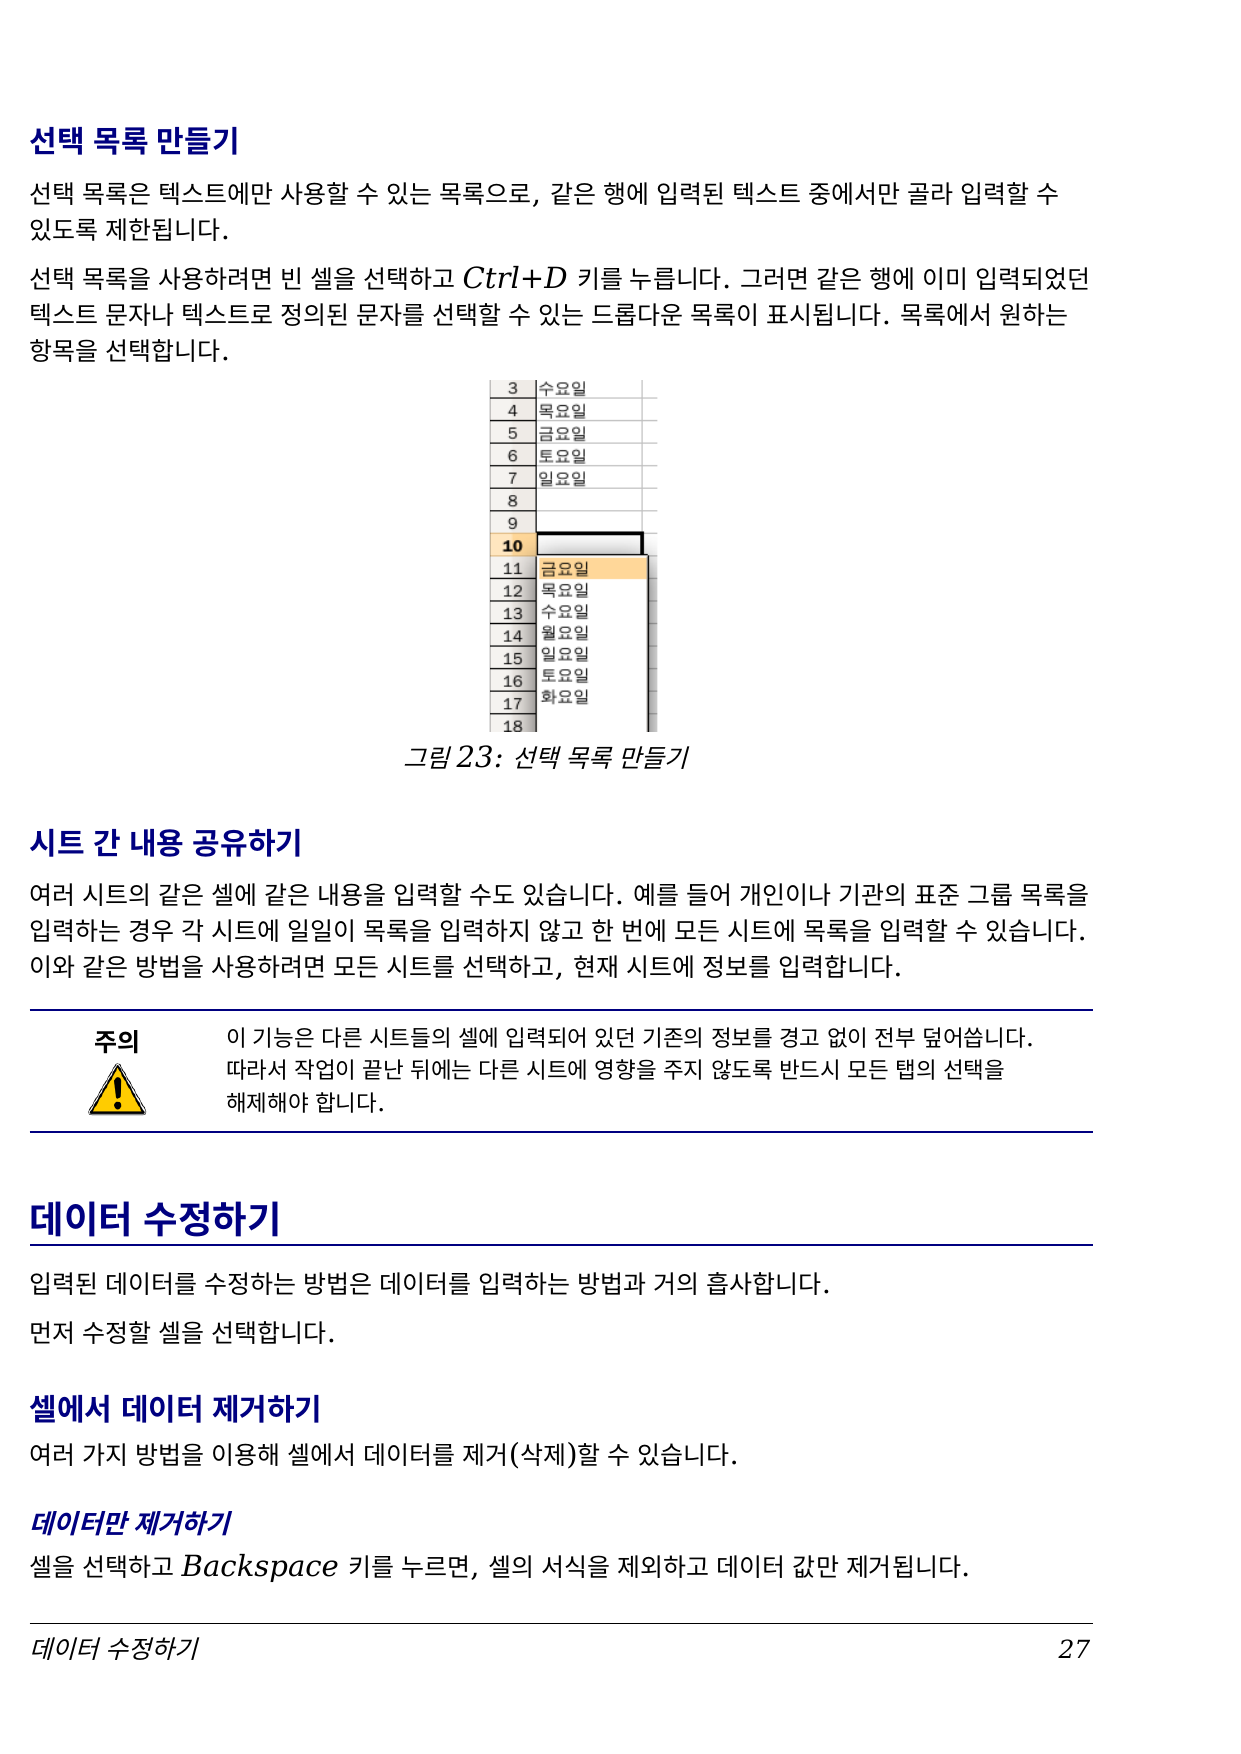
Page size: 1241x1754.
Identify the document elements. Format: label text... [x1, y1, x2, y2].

subtitle 셀에서 데이터 제거하기 [29, 1385, 1093, 1429]
text 그림 23: 선택 목록 만들기 [403, 738, 719, 774]
subtitle 선택 목록 만들기 [29, 118, 1093, 162]
subtitle 데이터 수정하기 [29, 1190, 1093, 1246]
table_header 이 기능은 다른 시트들의 셀에 입력되어 있던 기존의 정보를 경고 없이 전부 덮어씁니다. 따라서 작업이 끝난 뒤에는 다른 시트에 영향을 주지 않도록 반드시 모든 탭의 선택을 해제해야 합니다. [204, 1011, 1093, 1131]
subtitle 시트 간 내용 공유하기 [29, 819, 1093, 863]
text 선택 목록을 사용하려면 빈 셀을 선택하고 Ctrl+D 키를 누릅니다. 그러면 같은 행에 이미 입력되었던 텍스트 문자나 텍스트로 정의된 문자를 선택할 수 있는 드롭다운 목록이 표시됩니다. 목록에서 원하는 항목을 선택합니다. [29, 259, 1093, 368]
text 입력된 데이터를 수정하는 방법은 데이터를 입력하는 방법과 거의 흡사합니다. [29, 1265, 1093, 1301]
text 셀을 선택하고 Backspace 키를 누르면, 셀의 서식을 제외하고 데이터 값만 제거됩니다. [29, 1547, 1093, 1584]
text 선택 목록은 텍스트에만 사용할 수 있는 목록으로, 같은 행에 입력된 텍스트 중에서만 골라 입력할 수 있도록 제한됩니다. [29, 174, 1093, 247]
text 여러 가지 방법을 이용해 셀에서 데이터를 제거(삭제)할 수 있습니다. [29, 1435, 1093, 1472]
picture [84, 1059, 150, 1119]
table_header 주의 [30, 1011, 204, 1131]
text 여러 시트의 같은 셀에 같은 내용을 입력할 수도 있습니다. 예를 들어 개인이나 기관의 표준 그룹 목록을 입력하는 경우 각 시트에 일일이 목록을 입력하지 않고 한 번에 모든 시트에 목록을 입력할 수 있습니다. 이와 같은 방법을 사용하려면 모든 시트를 선택하고, 현재 시트에 정보를 입력합니다. [29, 875, 1093, 984]
text 먼저 수정할 셀을 선택합니다. [29, 1314, 1093, 1350]
subtitle 데이터만 제거하기 [29, 1503, 1093, 1541]
picture [489, 380, 658, 732]
